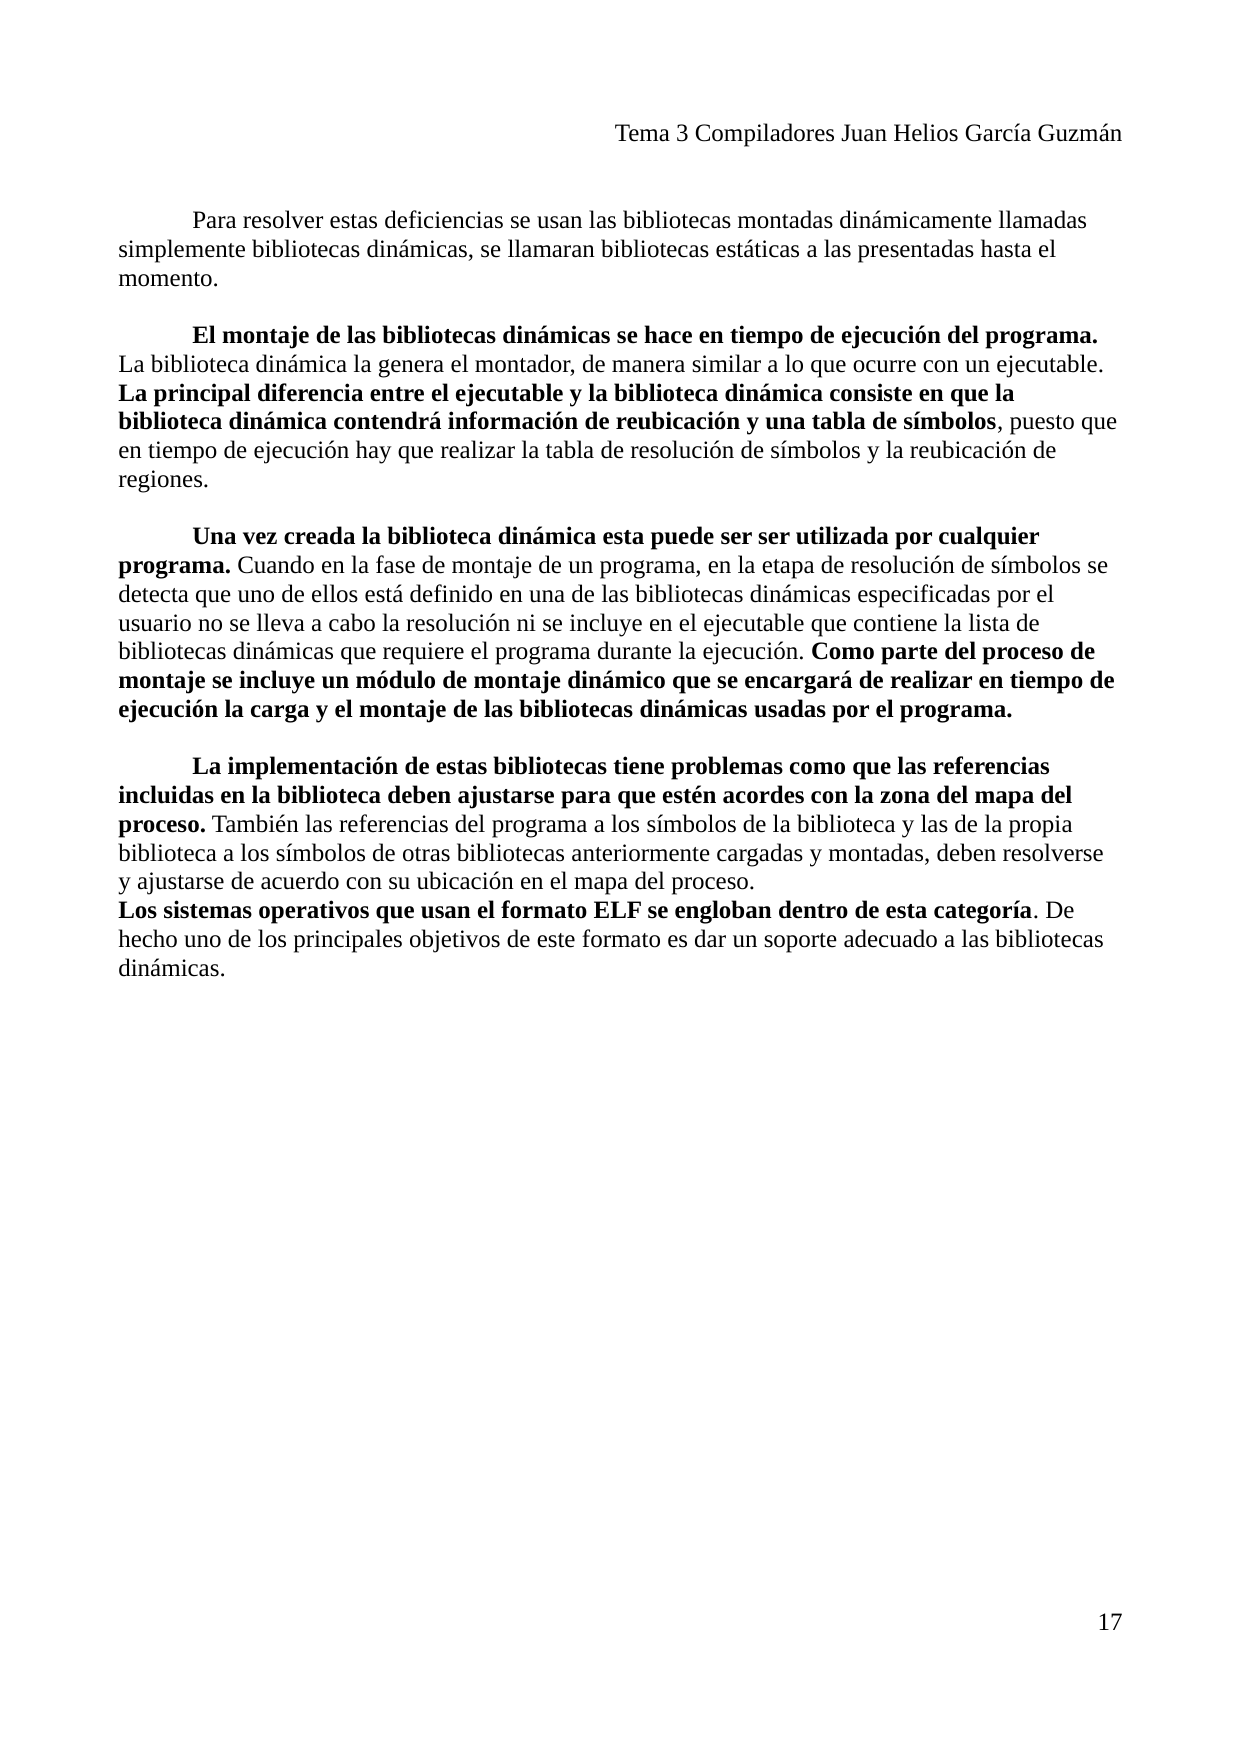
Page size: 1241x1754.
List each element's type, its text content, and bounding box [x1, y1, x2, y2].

text El montaje de las bibliotecas dinámicas se hace en tiempo de ejecución del programa. La biblioteca dinámica la genera el montador, de manera similar a lo que ocurre con un ejecutable. La principal diferencia entre el ejecutable y la biblioteca dinámica consiste en que la biblioteca dinámica contendrá información de reubicación y una tabla de símbolos, puesto que en tiempo de ejecución hay que realizar la tabla de resolución de símbolos y la reubicación de regiones. [118, 320, 1122, 493]
text La implementación de estas bibliotecas tiene problemas como que las referencias incluidas en la biblioteca deben ajustarse para que estén acordes con la zona del mapa del proceso. También las referencias del programa a los símbolos de la biblioteca y las de la propia biblioteca a los símbolos de otras bibliotecas anteriormente cargadas y montadas, deben resolverse y ajustarse de acuerdo con su ubicación en el mapa del proceso. [118, 751, 1122, 895]
text Para resolver estas deficiencias se usan las bibliotecas montadas dinámicamente llamadas simplemente bibliotecas dinámicas, se llamaran bibliotecas estáticas a las presentadas hasta el momento. [118, 205, 1122, 291]
text Una vez creada la biblioteca dinámica esta puede ser ser utilizada por cualquier programa. Cuando en la fase de montaje de un programa, en la etapa de resolución de símbolos se detecta que uno de ellos está definido en una de las bibliotecas dinámicas especificadas por el usuario no se lleva a cabo la resolución ni se incluye en el ejecutable que contiene la lista de bibliotecas dinámicas que requiere el programa durante la ejecución. Como parte del proceso de montaje se incluye un módulo de montaje dinámico que se encargará de realizar en tiempo de ejecución la carga y el montaje de las bibliotecas dinámicas usadas por el programa. [118, 521, 1122, 723]
text Los sistemas operativos que usan el formato ELF se engloban dentro de esta categoría. De hecho uno de los principales objetivos de este formato es dar un soporte adecuado a las bibliotecas dinámicas. [118, 895, 1122, 981]
